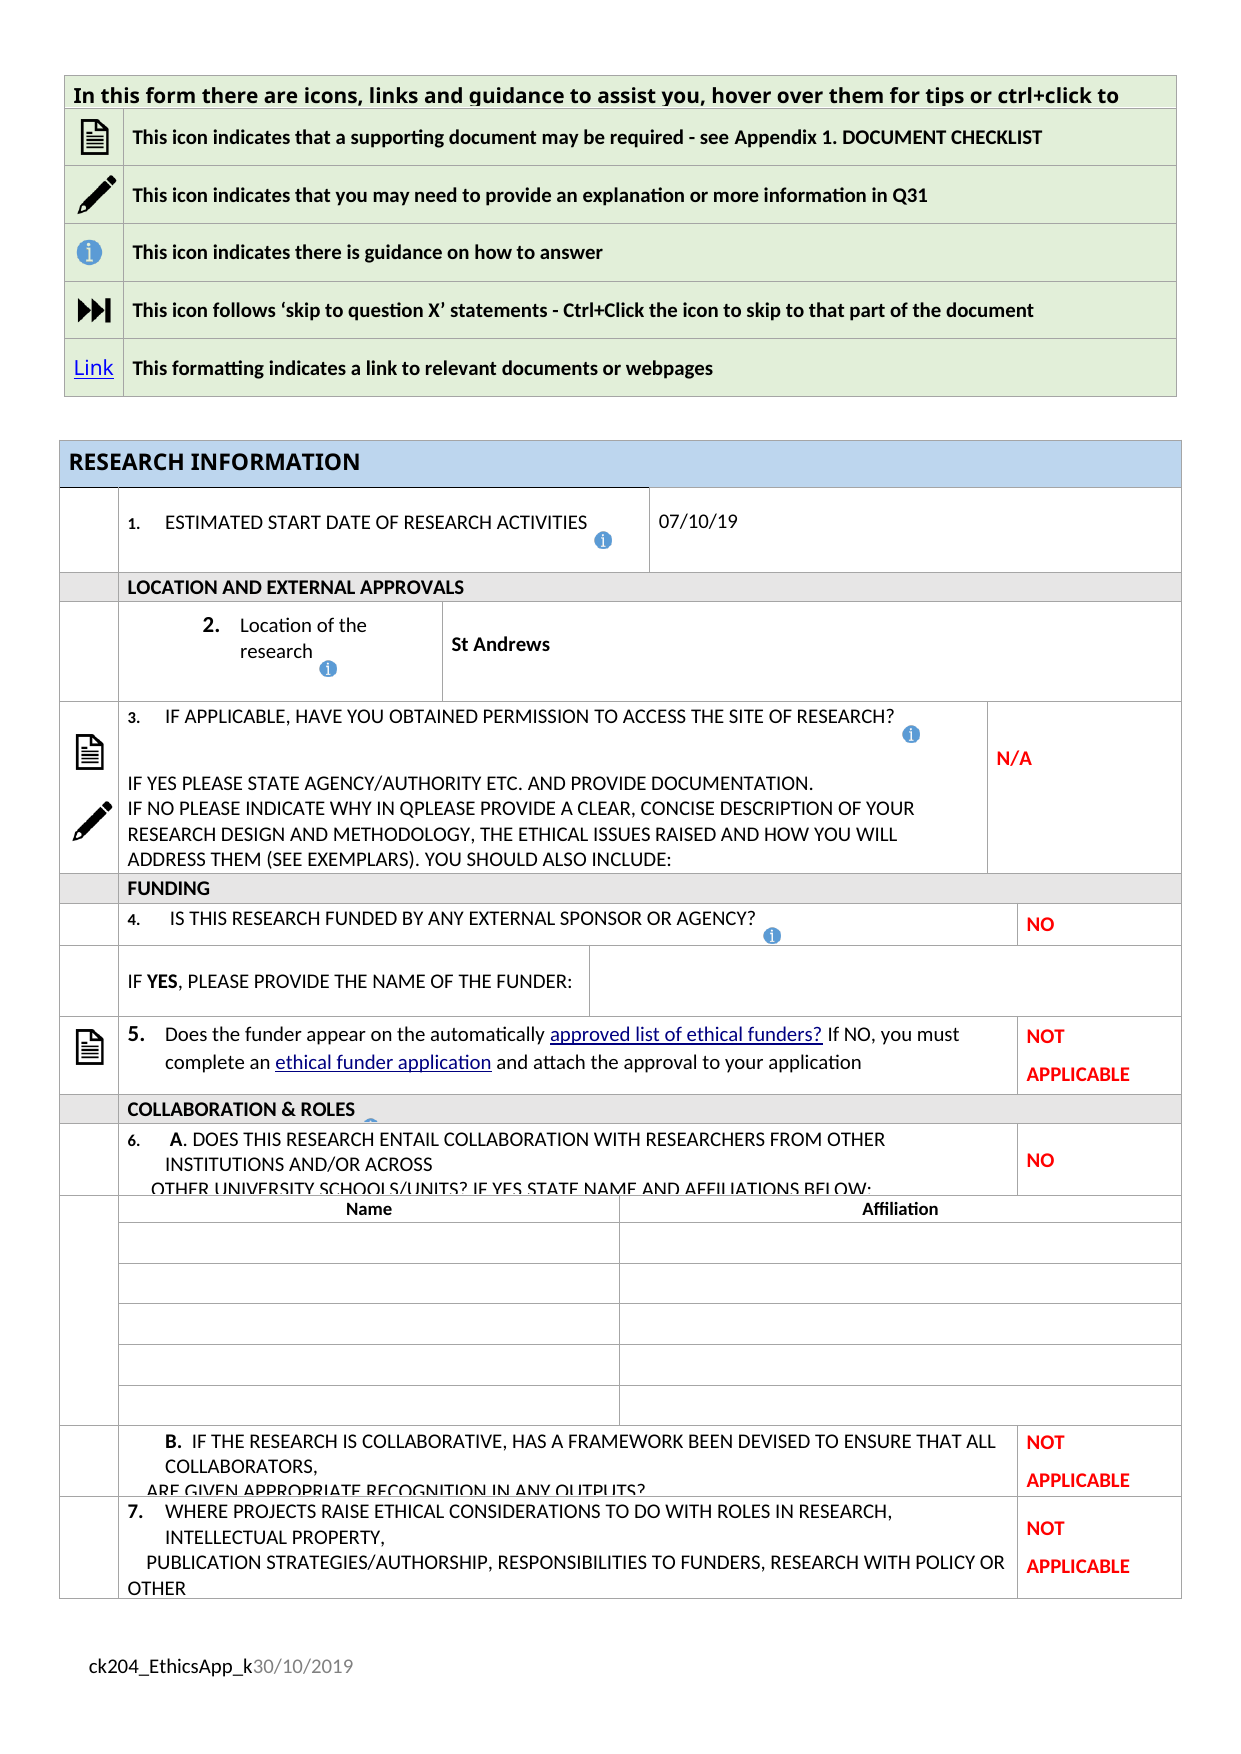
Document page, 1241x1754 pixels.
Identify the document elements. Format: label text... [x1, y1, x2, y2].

picture [317, 658, 339, 679]
table_cell [65, 109, 123, 165]
table_cell [119, 1345, 619, 1385]
table_cell NOT APPLICABLE [1018, 1497, 1181, 1597]
table_cell [60, 1095, 118, 1123]
table_cell [119, 1304, 619, 1344]
table_cell This icon indicates that a supporting document may be required - see Appendix 1. DOCUMENT CHECKLIST [124, 109, 1176, 165]
table_cell Estimated start date of research activities [119, 488, 649, 572]
picture [900, 723, 922, 745]
table_cell [60, 1196, 118, 1425]
table_cell [65, 224, 123, 281]
table_cell This formatting indicates a link to relevant documents or webpages [124, 339, 1176, 396]
table_cell Does the funder appear on the automatically approved list of ethical funders? If NO, you must complete an ethical funder application and attach the approval to your application [119, 1017, 1017, 1094]
table_cell Affiliation [620, 1196, 1181, 1222]
table_cell [60, 1426, 118, 1496]
picture [761, 925, 783, 944]
table_cell [620, 1223, 1181, 1262]
picture [73, 236, 105, 268]
table_cell If YES, please provide the name of the funder: [119, 946, 589, 1016]
picture [73, 116, 116, 158]
table_cell [119, 1223, 619, 1262]
picture [68, 798, 115, 845]
table_cell [119, 1264, 619, 1303]
table_cell [65, 282, 123, 338]
table_cell [60, 1497, 118, 1597]
table_cell [60, 488, 118, 572]
table_cell [620, 1345, 1181, 1385]
table_cell COLLABORATION & ROLES [119, 1095, 1181, 1123]
table_cell This icon indicates there is guidance on how to answer [124, 224, 1176, 281]
table_cell [65, 166, 123, 223]
table_cell NO [1018, 1124, 1181, 1195]
table_cell [620, 1386, 1181, 1425]
table_cell Where projects raise ethical considerations to do with roles in research, intellectual property, publication strategies/authorship, responsibilities to funders, research with policy or other implications etc., have you taken appropriate steps to address these issues? [119, 1497, 1017, 1597]
picture [592, 529, 614, 551]
table_cell This icon indicates that you may need to provide an explanation or more information in Q31 [124, 166, 1176, 223]
table_cell [60, 602, 118, 701]
table_cell [620, 1304, 1181, 1344]
table_cell [60, 573, 118, 601]
table_cell [119, 1386, 619, 1425]
table_cell [620, 1264, 1181, 1303]
table_cell NO [1018, 904, 1181, 944]
table_cell [60, 702, 118, 873]
table_cell Name [119, 1196, 619, 1222]
table_cell Is this research funded by any external sponsor or agency? [119, 904, 1017, 944]
table_cell FUNDING [119, 874, 1181, 903]
table_header RESEARCH INFORMATION [60, 441, 1181, 487]
table_header In this form there are icons, links and guidance to assist you, hover over them for tips or ctrl+click to follow links: [65, 76, 1176, 107]
table_cell St Andrews [443, 602, 1181, 701]
table_cell b. If the research is collaborative, has a framework been devised to ensure that all collaborators, are given appropriate recognition in any outputs? [119, 1426, 1017, 1496]
table_cell [60, 874, 118, 903]
table_cell a. Does this research entail collaboration with researchers from other institutions and/or across other University Schools/Units? If YES state name and affiliations below: [119, 1124, 1017, 1195]
picture [73, 171, 120, 218]
table_cell [590, 946, 1181, 1016]
table_cell [60, 904, 118, 944]
table_cell N/A [988, 702, 1181, 873]
table_cell LOCATION AND EXTERNAL APPROVALS [119, 573, 1181, 601]
picture [73, 289, 115, 331]
table_cell This icon follows ‘skip to question X’ statements - Ctrl+Click the icon to skip to that part of the document [124, 282, 1176, 338]
table_cell If applicable, have you obtained permission to access the site of research? If YES please state agency/authority etc. and provide documentation. If NO please indicate why in QPlease provide a clear, concise description of your research design and methodology, the ethical issues raised and how you will address them (see exemplars). You should also include: [119, 702, 987, 873]
picture [68, 730, 111, 773]
table_cell [60, 1017, 118, 1094]
picture [68, 1026, 111, 1068]
table_cell 07/10/19 [650, 488, 1181, 572]
table_cell Location of the research [119, 602, 442, 701]
table_cell NOT APPLICABLE [1018, 1017, 1181, 1094]
table_cell [60, 1124, 118, 1195]
table_cell [60, 946, 118, 1016]
table_cell Link [65, 339, 123, 396]
table_cell NOT APPLICABLE [1018, 1426, 1181, 1496]
picture [360, 1116, 381, 1122]
